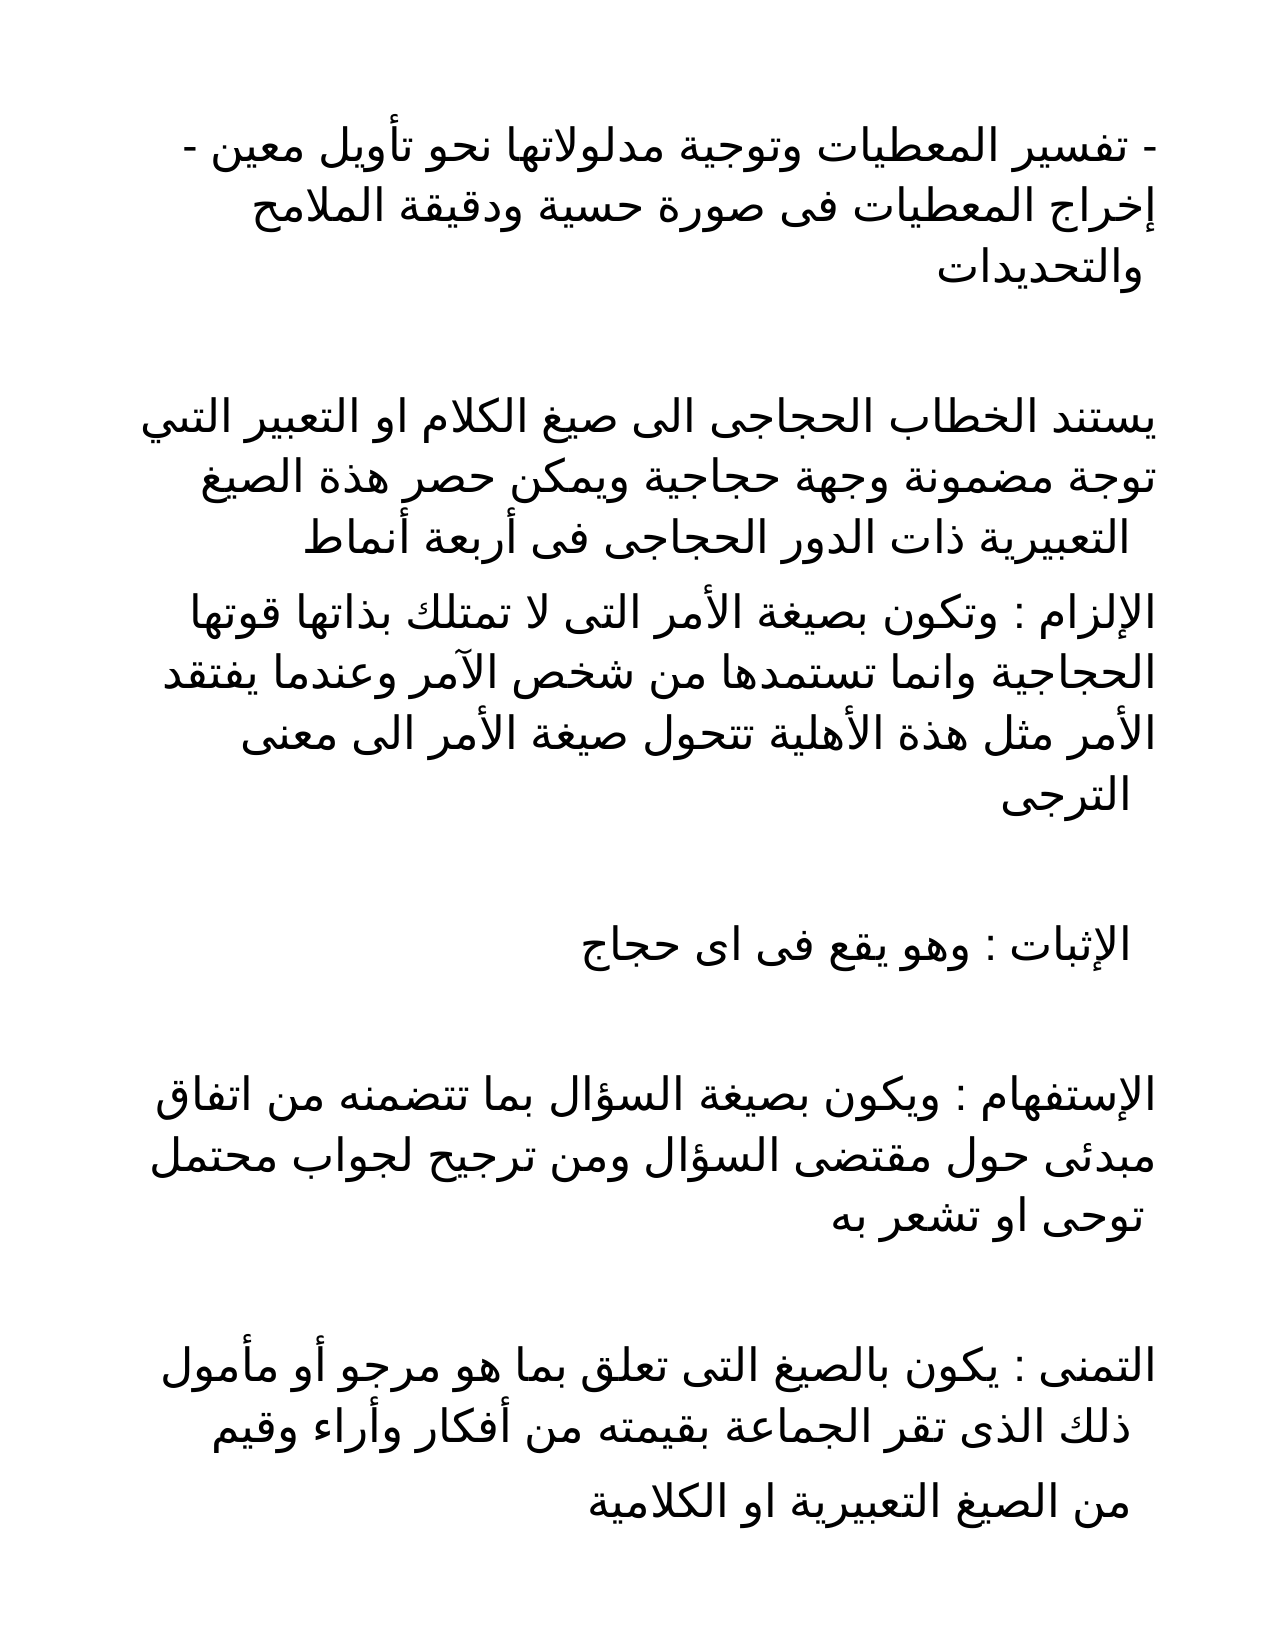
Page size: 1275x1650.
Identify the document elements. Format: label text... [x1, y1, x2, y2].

text التمنى : يكون بالصيغ التى تعلق بما هو مرجو أو مأمول ذلك الذى تقر الجماعة بقيمته من أفكار وأراء وقيم [118, 1339, 1157, 1452]
text الإستفهام : ويكون بصيغة السؤال بما تتضمنه من اتفاق مبدئى حول مقتضى السؤال ومن ترجيح لجواب محتمل توحى او تشعر به [118, 1067, 1157, 1241]
text يستند الخطاب الحجاجى الى صيغ الكلام او التعبير التىي توجة مضمونة وجهة حجاجية ويمكن حصر هذة الصيغ التعبيرية ذات الدور الحجاجى فى أربعة أنماط [118, 389, 1157, 563]
text من الصيغ التعبيرية او الكلامية [118, 1474, 1157, 1527]
text الإلزام : وتكون بصيغة الأمر التى لا تمتلك بذاتها قوتها الحجاجية وانما تستمدها من شخص الآمر وعندما يفتقد الأمر مثل هذة الأهلية تتحول صيغة الأمر الى معنى الترجى [118, 586, 1157, 820]
text التوسع - مراكمة التفاصيل - ابرازها - التكرار - الترادف - الإجمال ثم التفصيل - ذكر التفاصيل ثم الانتهاء بالخلاصة - تفسير المعطيات وتوجية مدلولاتها نحو تأويل معين - إخراج المعطيات فى صورة حسية ودقيقة الملامح والتحديدات [118, 118, 1157, 292]
text الإثبات : وهو يقع فى اى حجاج [118, 917, 1157, 970]
